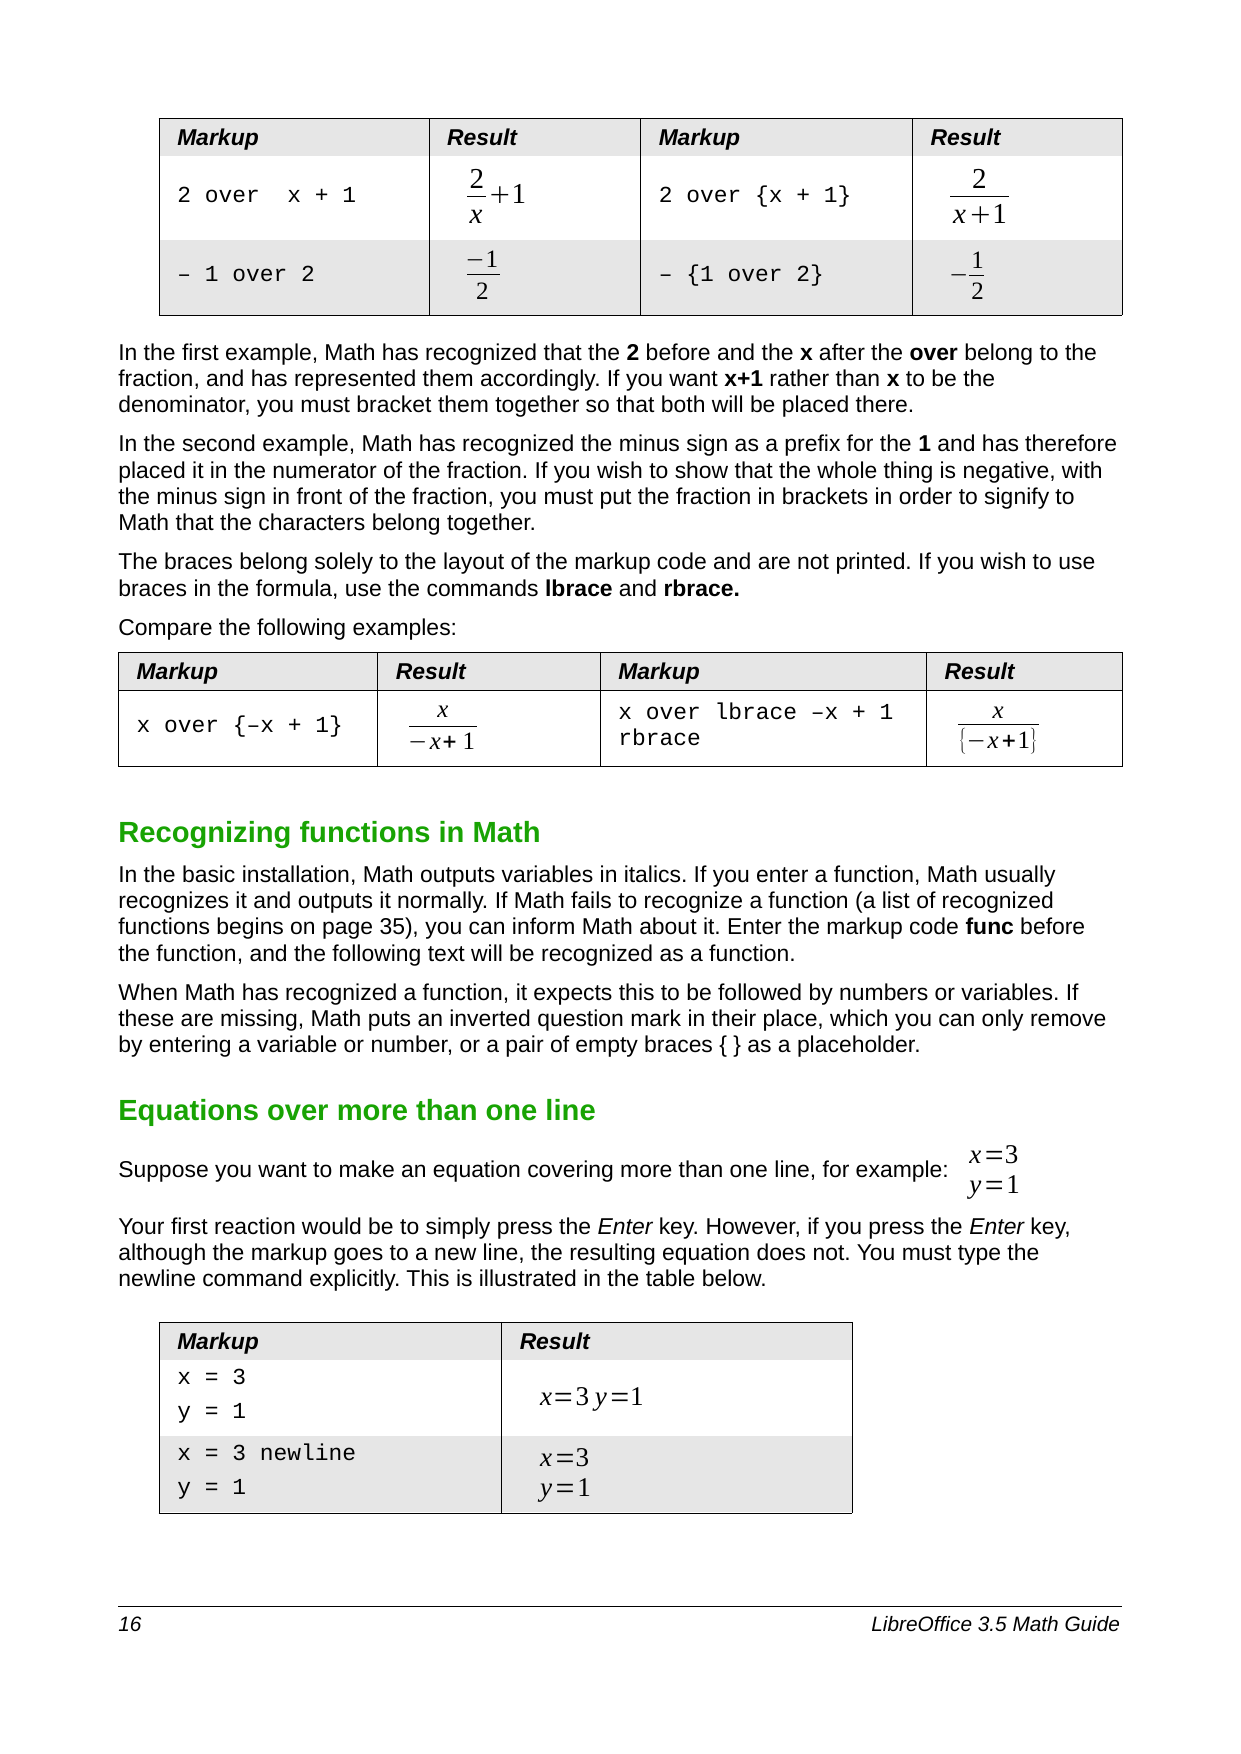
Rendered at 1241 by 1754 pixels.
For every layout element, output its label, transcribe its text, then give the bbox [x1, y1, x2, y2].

table_cell x = 3 y = 1 [160, 1360, 501, 1436]
text In the first example, Math has recognized that the 2 before and the x after the over belong to the fraction, and has represented them accordingly. If you want x+1 rather than x to be the denominator, you must bracket them together so that both will be placed there. [118, 339, 1122, 418]
subtitle Recognizing functions in Math [118, 814, 1122, 848]
text Suppose you want to make an equation covering more than one line, for example: [118, 1139, 1122, 1200]
table_header Markup [160, 119, 429, 156]
text The braces belong solely to the layout of the markup code and are not printed. If you wish to use braces in the formula, use the commands lbrace and rbrace. [118, 548, 1122, 601]
table_header Result [378, 653, 600, 690]
table_header Markup [119, 653, 377, 690]
table_header Markup [160, 1323, 501, 1360]
table_header Markup [601, 653, 926, 690]
table_header Result [913, 119, 1122, 156]
table_cell 2 over {x + 1} [641, 156, 912, 240]
table_cell [378, 691, 600, 766]
table_cell [927, 691, 1122, 766]
text Your first reaction would be to simply press the Enter key. However, if you press the Enter key, although the markup goes to a new line, the resulting equation does not. You must type the newline command explicitly. This is illustrated in the table below. [118, 1213, 1122, 1292]
text Compare the following examples: [118, 613, 1122, 640]
table_cell [502, 1360, 852, 1436]
text In the second example, Math has recognized the minus sign as a prefix for the 1 and has therefore placed it in the numerator of the fraction. If you wish to show that the whole thing is negative, with the minus sign in front of the fraction, you must put the fraction in brackets in order to signify to Math that the characters belong together. [118, 430, 1122, 536]
table_cell x = 3 newline y = 1 [160, 1436, 501, 1512]
table_header Result [430, 119, 640, 156]
table_header Markup [641, 119, 912, 156]
table_cell [913, 240, 1122, 315]
table_cell [430, 240, 640, 315]
table_header Result [927, 653, 1122, 690]
table_cell [913, 156, 1122, 240]
table_cell x over lbrace –x + 1 rbrace [601, 691, 926, 766]
table_cell x over {–x + 1} [119, 691, 377, 766]
table_cell – {1 over 2} [641, 240, 912, 315]
table_header Result [502, 1323, 852, 1360]
text When Math has recognized a function, it expects this to be followed by numbers or variables. If these are missing, Math puts an inverted question mark in their place, which you can only remove by entering a variable or number, or a pair of empty braces { } as a placeholder. [118, 978, 1122, 1057]
table_cell – 1 over 2 [160, 240, 429, 315]
table_cell [430, 156, 640, 240]
subtitle Equations over more than one line [118, 1093, 1122, 1127]
text In the basic installation, Math outputs variables in italics. If you enter a function, Math usually recognizes it and outputs it normally. If Math fails to recognize a function (a list of recognized functions begins on page 36), you can inform Math about it. Enter the markup code func before the function, and the following text will be recognized as a function. [118, 861, 1122, 966]
table_cell 2 over x + 1 [160, 156, 429, 240]
table_cell [502, 1436, 852, 1512]
